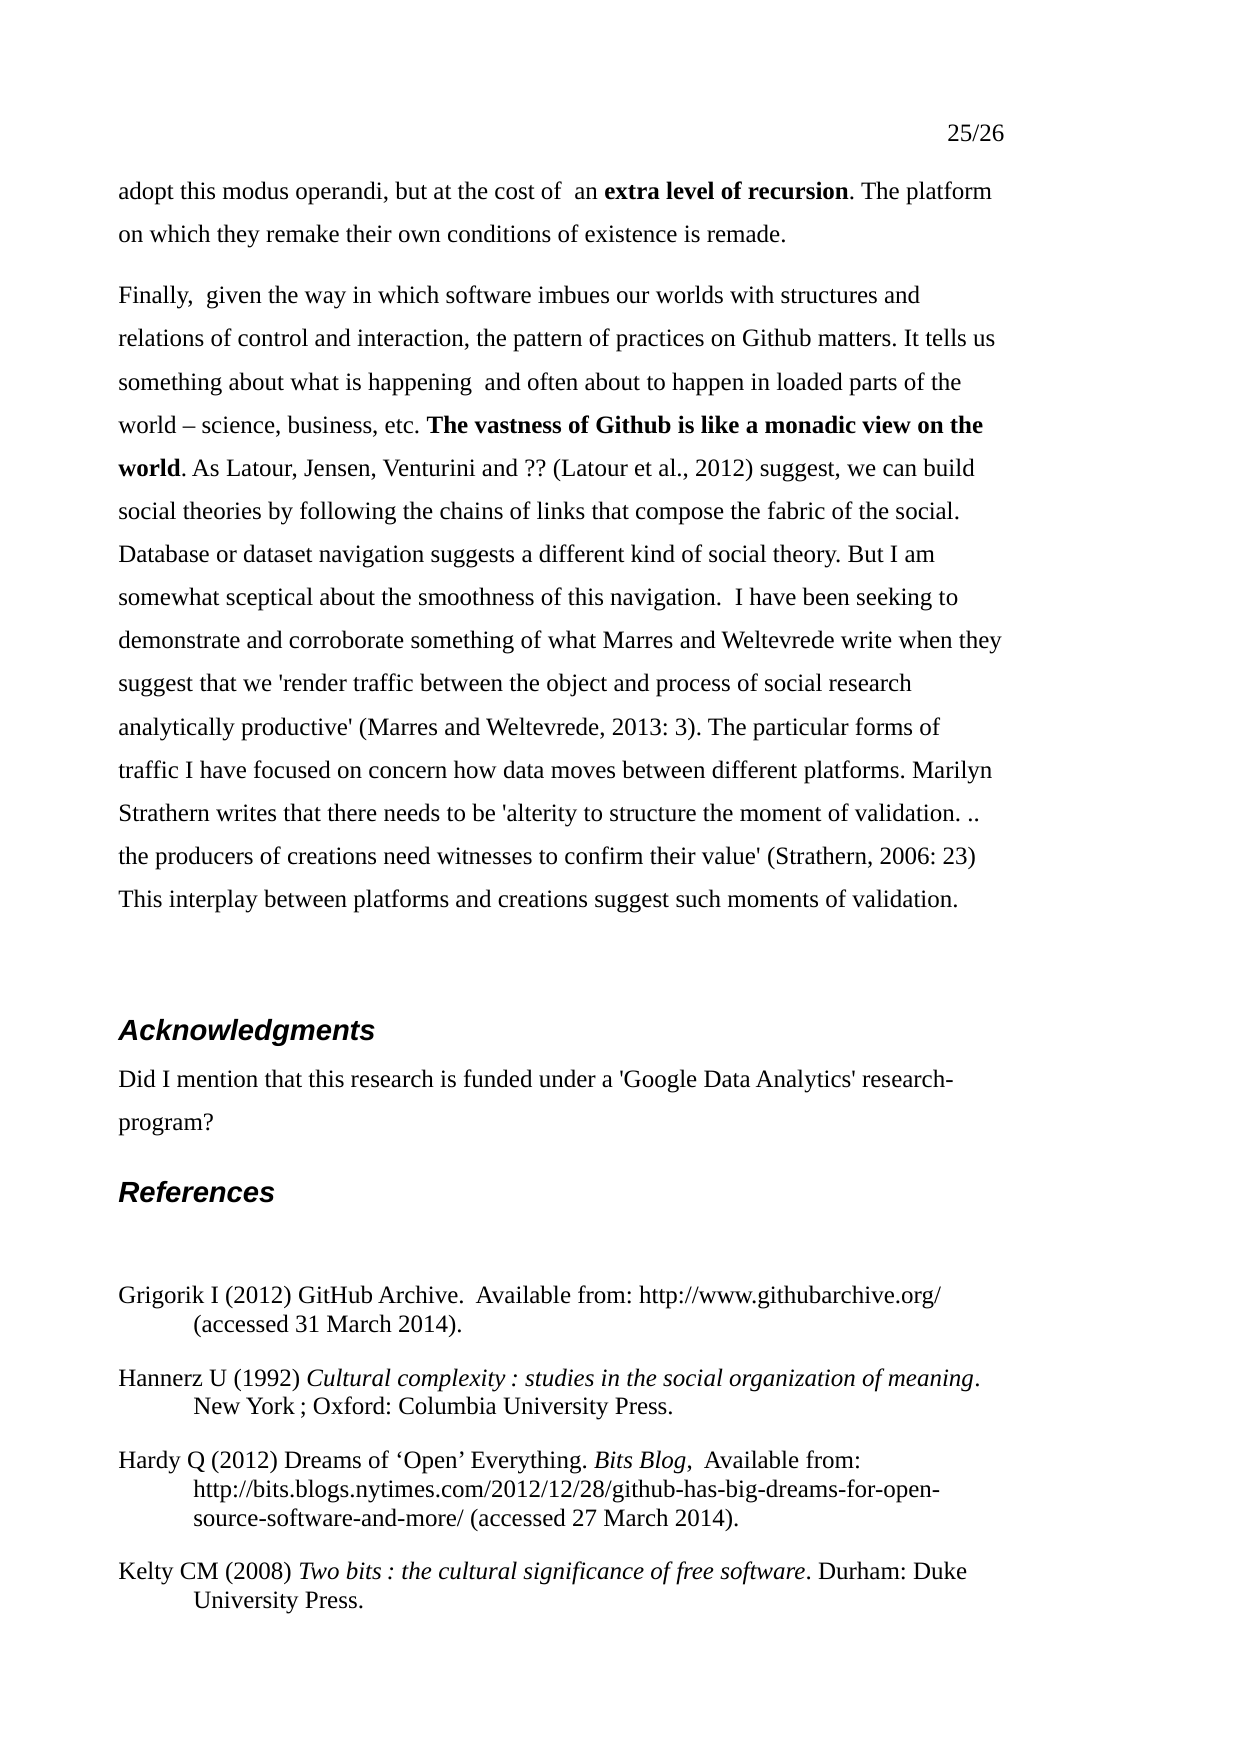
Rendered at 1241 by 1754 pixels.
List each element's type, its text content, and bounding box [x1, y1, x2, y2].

text Hannerz U (1992) Cultural complexity : studies in the social organization of meaning. New York ; Oxford: Columbia University Press. [118, 1363, 1004, 1420]
subtitle Acknowledgments [118, 1013, 1004, 1047]
subtitle References [118, 1176, 1004, 1209]
text Did I mention that this research is funded under a 'Google Data Analytics' research-program? [118, 1064, 1004, 1136]
text Grigorik I (2012) GitHub Archive. Available from: http://www.githubarchive.org/ (accessed 31 March 2014). [118, 1280, 1004, 1338]
text Hardy Q (2012) Dreams of ‘Open’ Everything. Bits Blog, Available from: http://bits.blogs.nytimes.com/2012/12/28/github-has-big-dreams-for-open-source-software-and-more/ (accessed 27 March 2014). [118, 1445, 1004, 1531]
text adopt this modus operandi, but at the cost of an extra level of recursion. The platform on which they remake their own conditions of existence is remade. [118, 176, 1004, 248]
text Finally, given the way in which software imbues our worlds with structures and relations of control and interaction, the pattern of practices on Github matters. It tells us something about what is happening and often about to happen in loaded parts of the world – science, business, etc. The vastness of Github is like a monadic view on the world. As Latour, Jensen, Venturini and ?? (Latour et al., 2012) suggest, we can build social theories by following the chains of links that compose the fabric of the social. Database or dataset navigation suggests a different kind of social theory. But I am somewhat sceptical about the smoothness of this navigation. I have been seeking to demonstrate and corroborate something of what Marres and Weltevrede write when they suggest that we 'render traffic between the object and process of social research analytically productive' (Marres and Weltevrede, 2013: 3). The particular forms of traffic I have focused on concern how data moves between different platforms. Marilyn Strathern writes that there needs to be 'alterity to structure the moment of validation. .. the producers of creations need witnesses to confirm their value' (Strathern, 2006: 23) This interplay between platforms and creations suggest such moments of validation. [118, 280, 1004, 913]
text Kelty CM (2008) Two bits : the cultural significance of free software. Durham: Duke University Press. [118, 1556, 1004, 1614]
